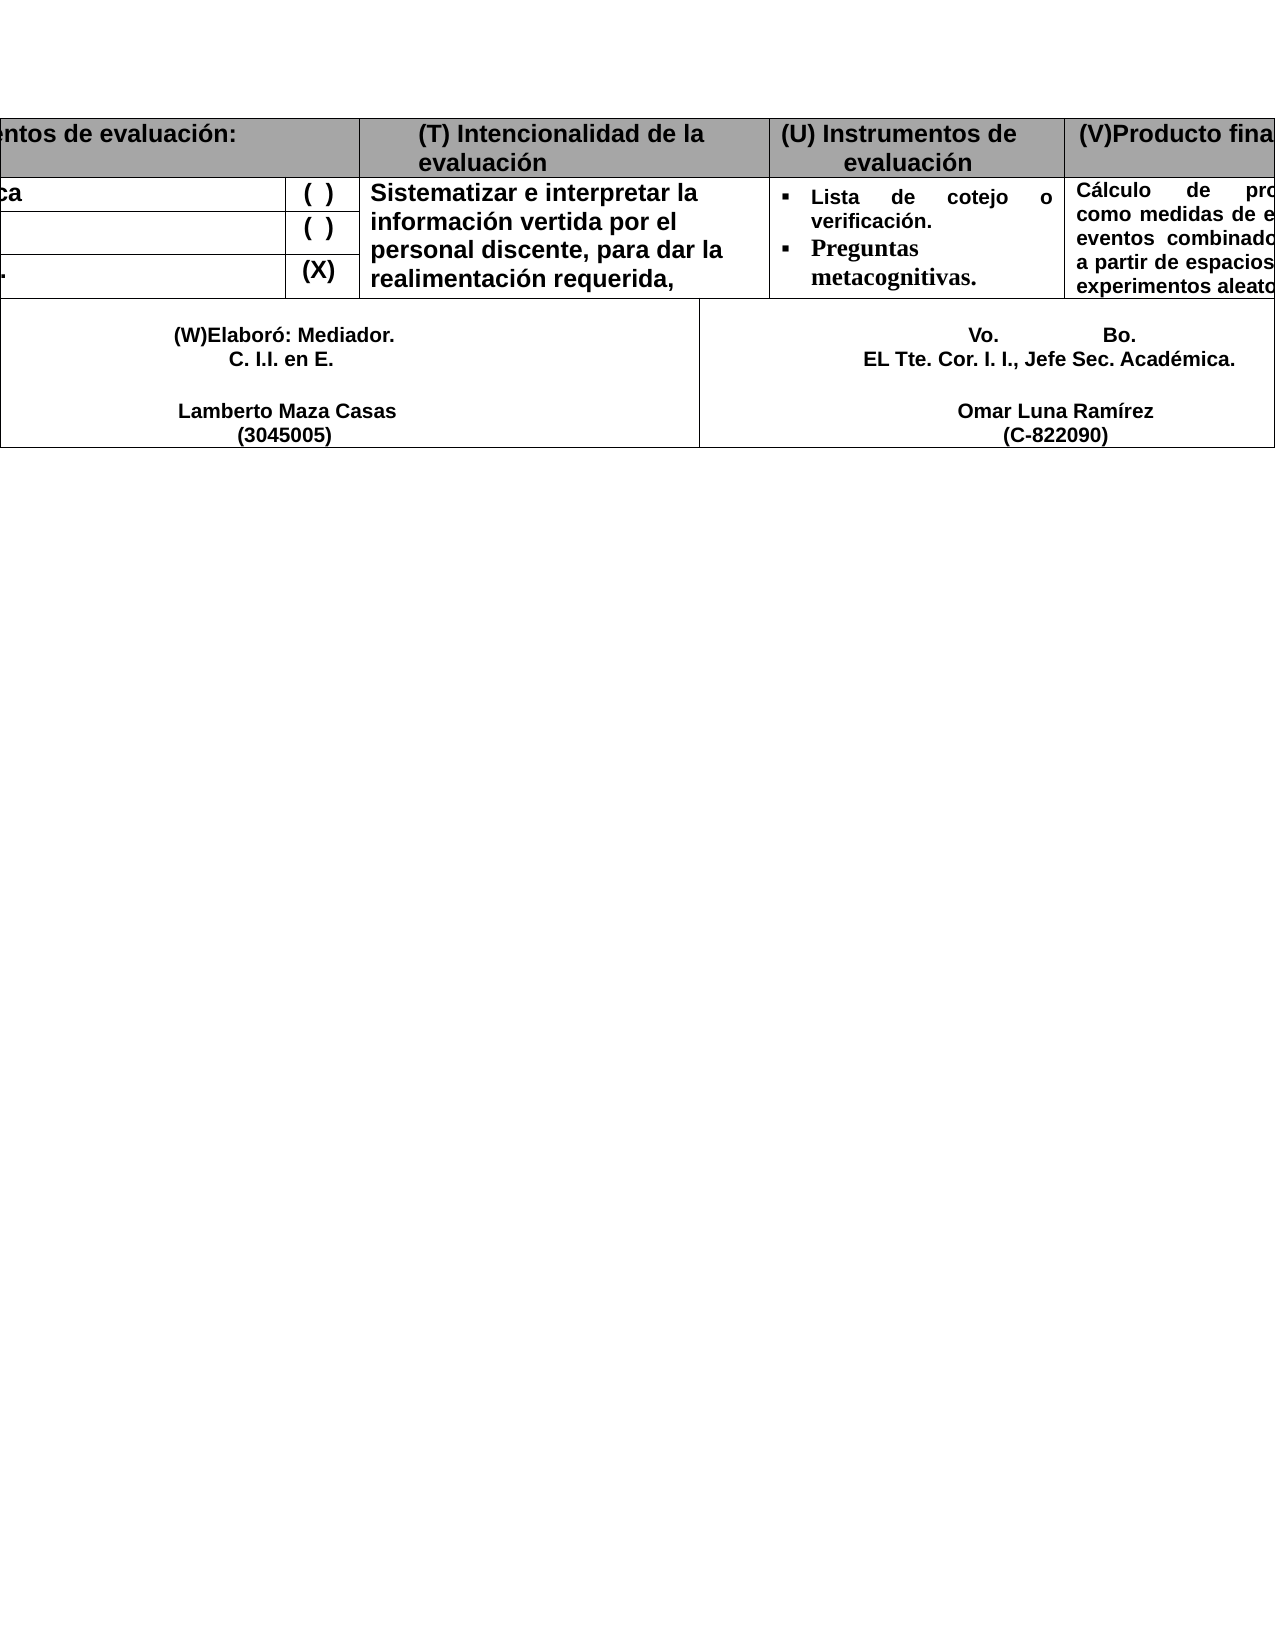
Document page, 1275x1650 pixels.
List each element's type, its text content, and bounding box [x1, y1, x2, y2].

table_cell (T) Intencionalidad de la evaluación [360, 119, 769, 177]
table_cell Sumativa. [1, 212, 285, 254]
table_cell (V)Producto final: [1065, 119, 1274, 177]
table_cell ( ) [286, 178, 359, 211]
table_cell Lista de cotejo o verificación. Preguntas metacognitivas. [770, 178, 1064, 297]
table_cell Sistematizar e interpretar la información vertida por el personal discente, para dar la realimentación requerida, [360, 178, 769, 297]
table_cell (X) [286, 255, 359, 297]
table_cell ( ) [286, 212, 359, 254]
table_cell (W)Elaboró: Mediador. C. I.I. en E. Lamberto Maza Casas (3045005) [1, 299, 699, 447]
table_cell Diagnóstica [1, 178, 285, 211]
table_cell (U) Instrumentos de evaluación [770, 119, 1064, 177]
table_cell Cálculo de probabilidades como medidas de eventos y de eventos combinados definidos a partir de espacios muestra de experimentos aleatorios. [1065, 178, 1274, 297]
table_cell Vo. Bo. EL Tte. Cor. I. I., Jefe Sec. Académica. Omar Luna Ramírez (C-822090) [700, 299, 1274, 447]
table_cell (S) Momentos de evaluación: [1, 119, 359, 177]
table_cell Formativa. [1, 255, 285, 297]
